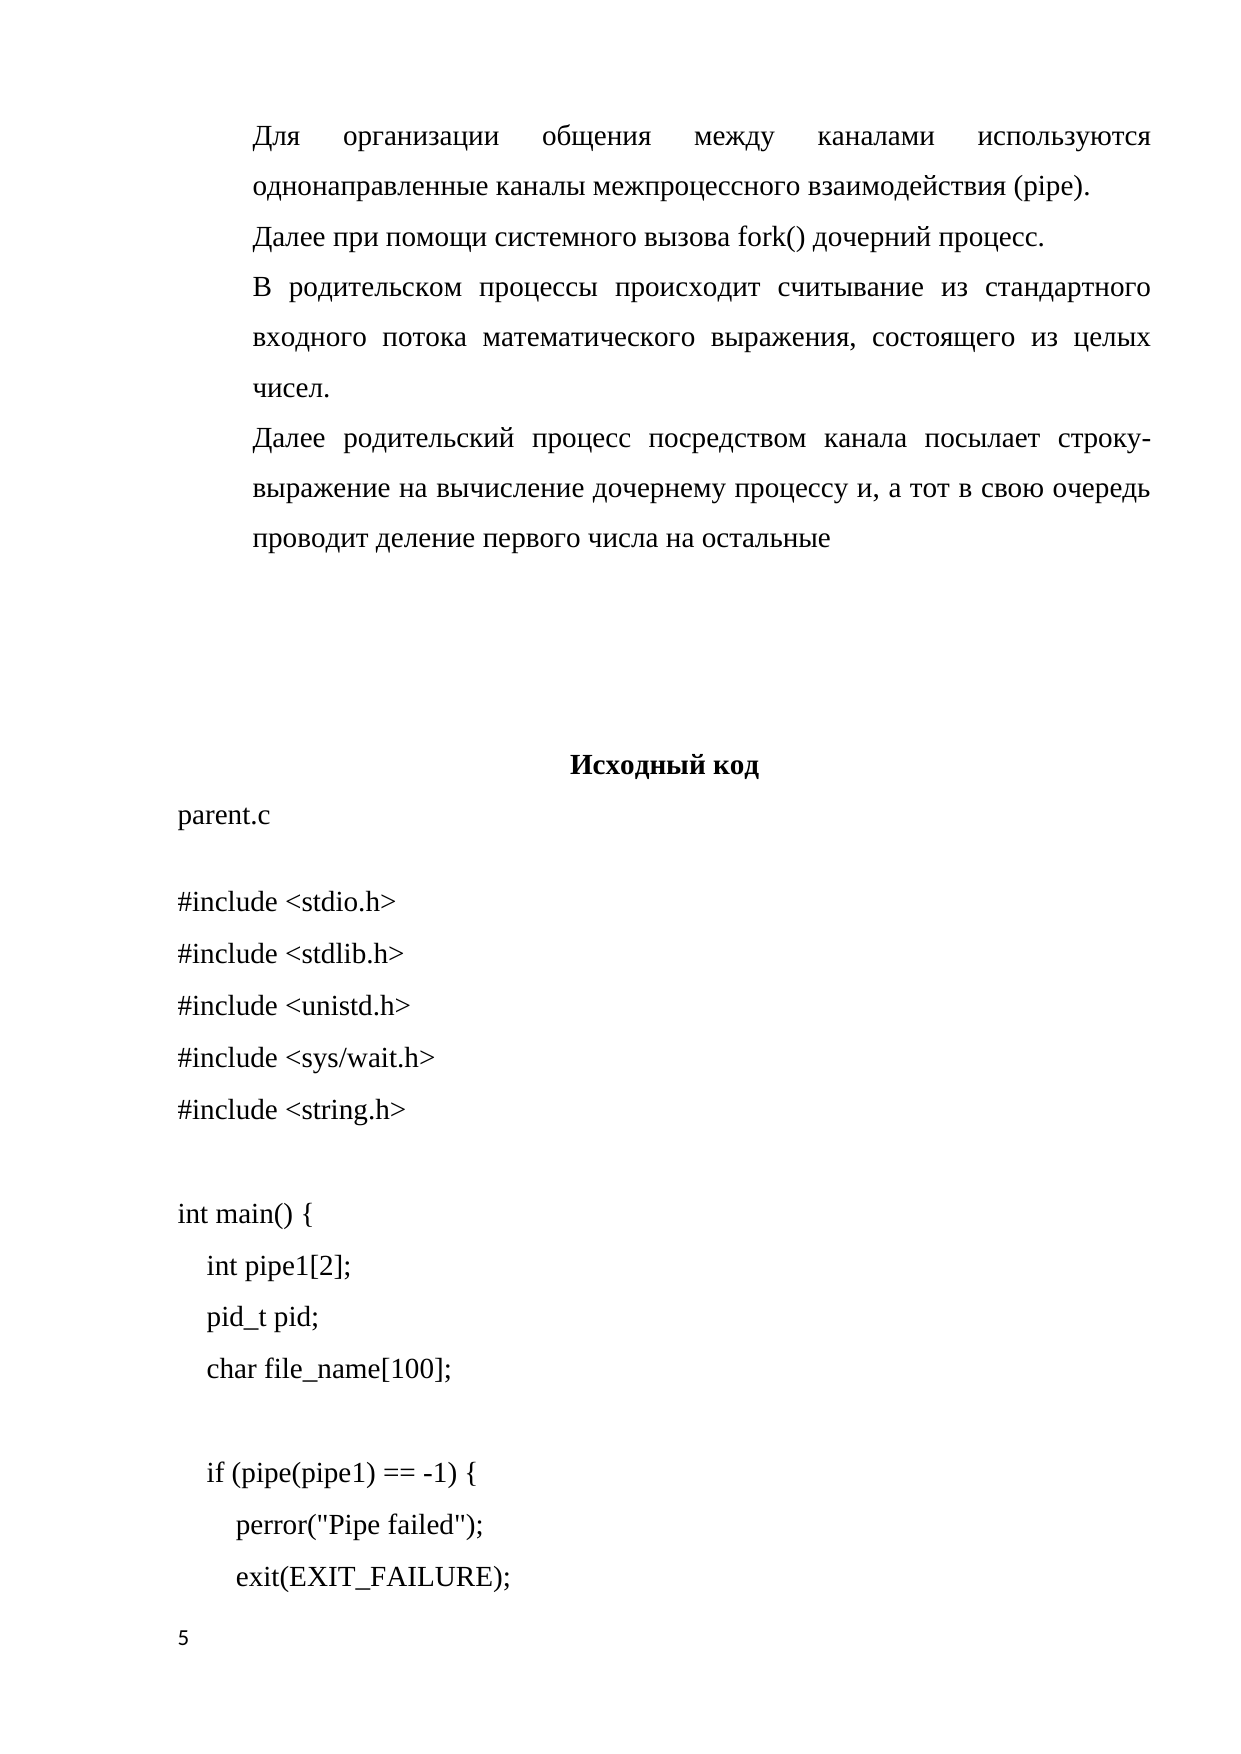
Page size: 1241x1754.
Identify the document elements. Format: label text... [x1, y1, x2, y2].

list Далее при помощи системного вызова fork() дочерний процесс. [252, 219, 1152, 252]
list В родительском процессы происходит считывание из стандартного входного потока математического выражения, состоящего из целых чисел. [252, 269, 1152, 403]
text int main() { [177, 1196, 1152, 1229]
text parent.c [177, 797, 1152, 831]
text Исходный код [177, 747, 1152, 781]
text #include <stdlib.h> [177, 936, 1152, 970]
text pid_t pid; [177, 1299, 1152, 1333]
text perror("Pipe failed"); [177, 1507, 1152, 1541]
text char file_name[100]; [177, 1351, 1152, 1385]
text int pipe1[2]; [177, 1248, 1152, 1281]
text #include <stdio.h> [177, 884, 1152, 918]
text exit(EXIT_FAILURE); [177, 1559, 1152, 1592]
list Для организации общения между каналами используются однонаправленные каналы межпроцессного взаимодействия (pipe). [252, 118, 1152, 202]
text #include <unistd.h> [177, 988, 1152, 1022]
text #include <string.h> [177, 1092, 1152, 1126]
list Далее родительский процесс посредством канала посылает строку-выражение на вычисление дочернему процессу и, а тот в свою очередь проводит деление первого числа на остальные [252, 420, 1152, 554]
text if (pipe(pipe1) == -1) { [177, 1455, 1152, 1489]
text #include <sys/wait.h> [177, 1040, 1152, 1074]
